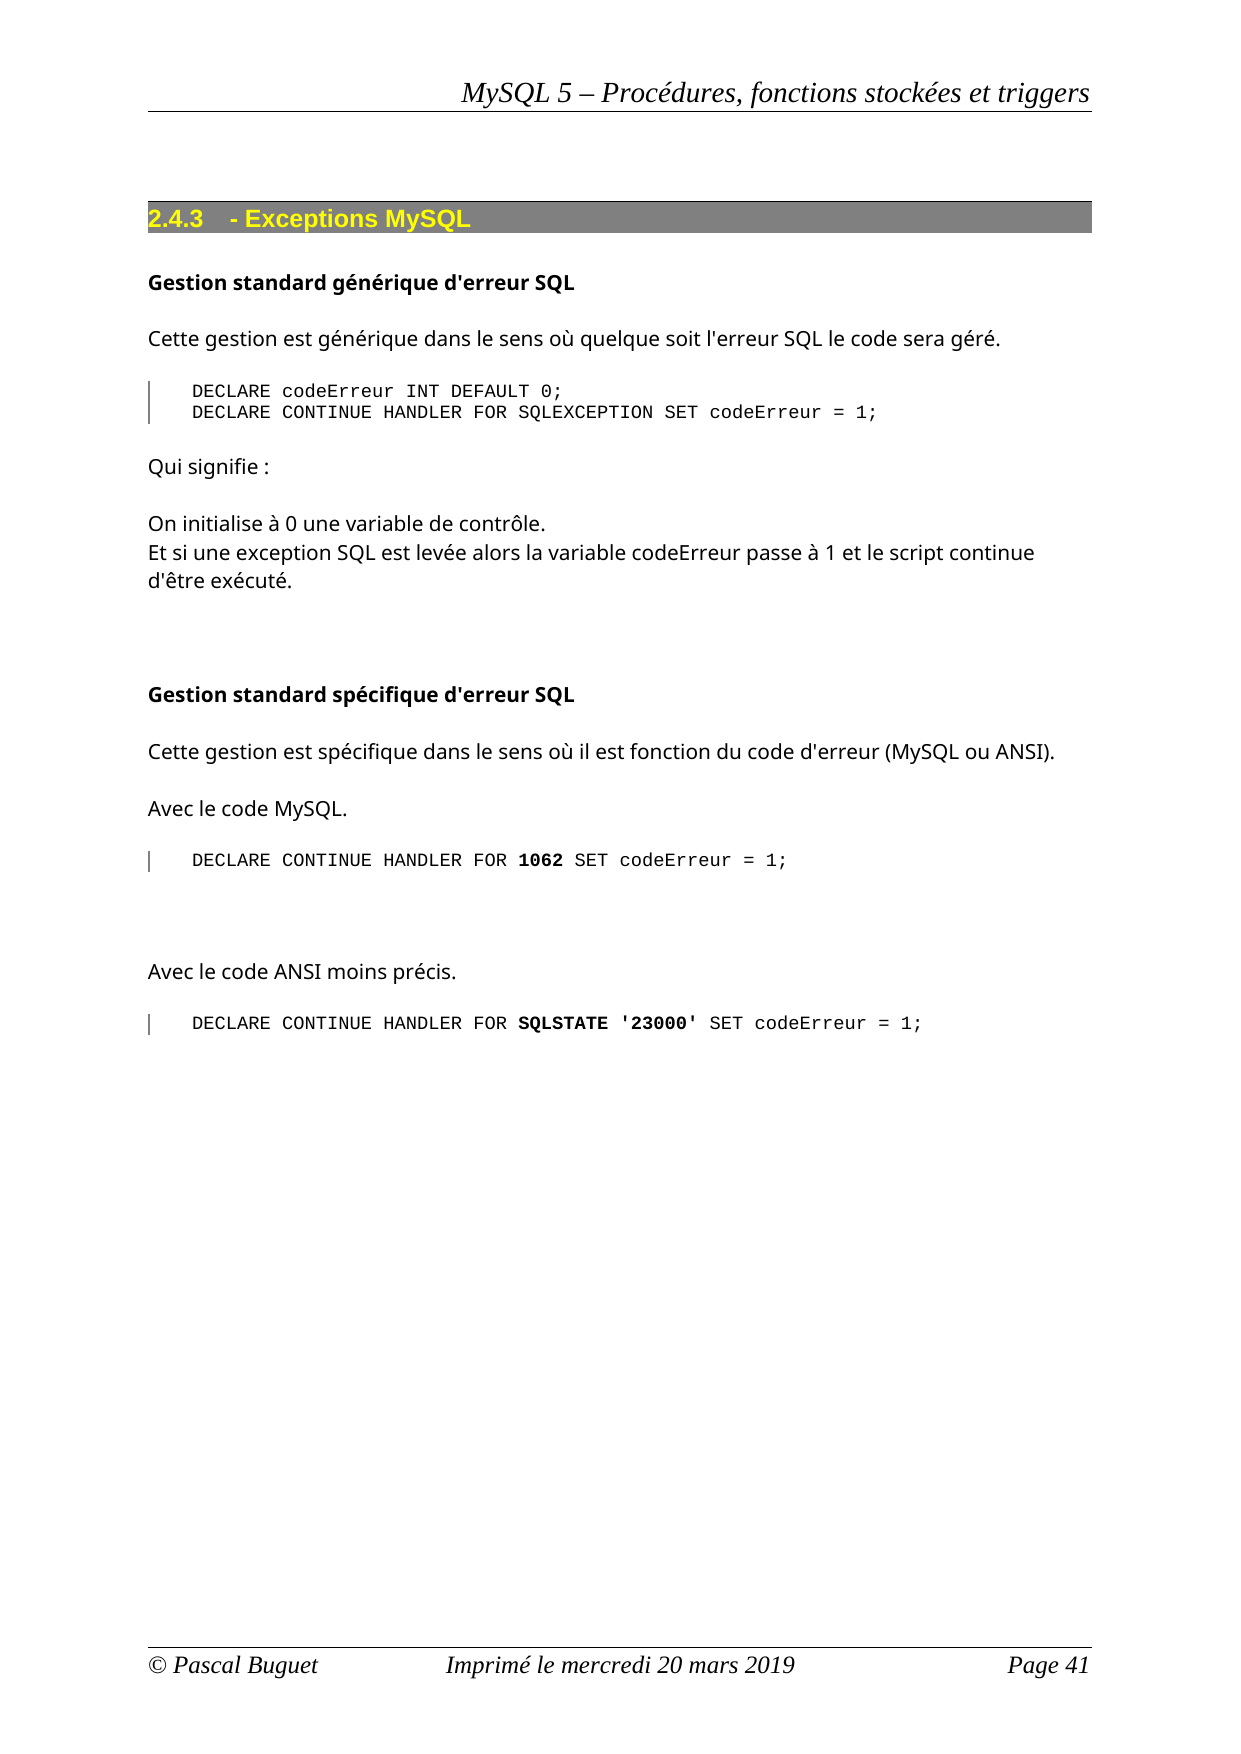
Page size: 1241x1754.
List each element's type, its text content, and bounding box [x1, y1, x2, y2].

text DECLARE CONTINUE HANDLER FOR 1062 SET codeErreur = 1; [150, 851, 1092, 872]
text Avec le code ANSI moins précis. [148, 957, 1092, 986]
text Qui signifie : [148, 452, 1092, 481]
text Et si une exception SQL est levée alors la variable codeErreur passe à 1 et le script continue d'être exécuté. [148, 538, 1092, 594]
text Gestion standard générique d'erreur SQL [148, 268, 1092, 296]
text DECLARE CONTINUE HANDLER FOR SQLSTATE '23000' SET codeErreur = 1; [150, 1014, 1092, 1035]
text Gestion standard spécifique d'erreur SQL [148, 680, 1092, 708]
subtitle - Exceptions MySQL [148, 202, 1092, 233]
text DECLARE codeErreur INT DEFAULT 0; [150, 381, 1092, 403]
text On initialise à 0 une variable de contrôle. [148, 509, 1092, 538]
text DECLARE CONTINUE HANDLER FOR SQLEXCEPTION SET codeErreur = 1; [150, 403, 1092, 424]
text Cette gestion est générique dans le sens où quelque soit l'erreur SQL le code sera géré. [148, 324, 1092, 353]
text Avec le code MySQL. [148, 794, 1092, 822]
text Cette gestion est spécifique dans le sens où il est fonction du code d'erreur (MySQL ou ANSI). [148, 737, 1092, 765]
